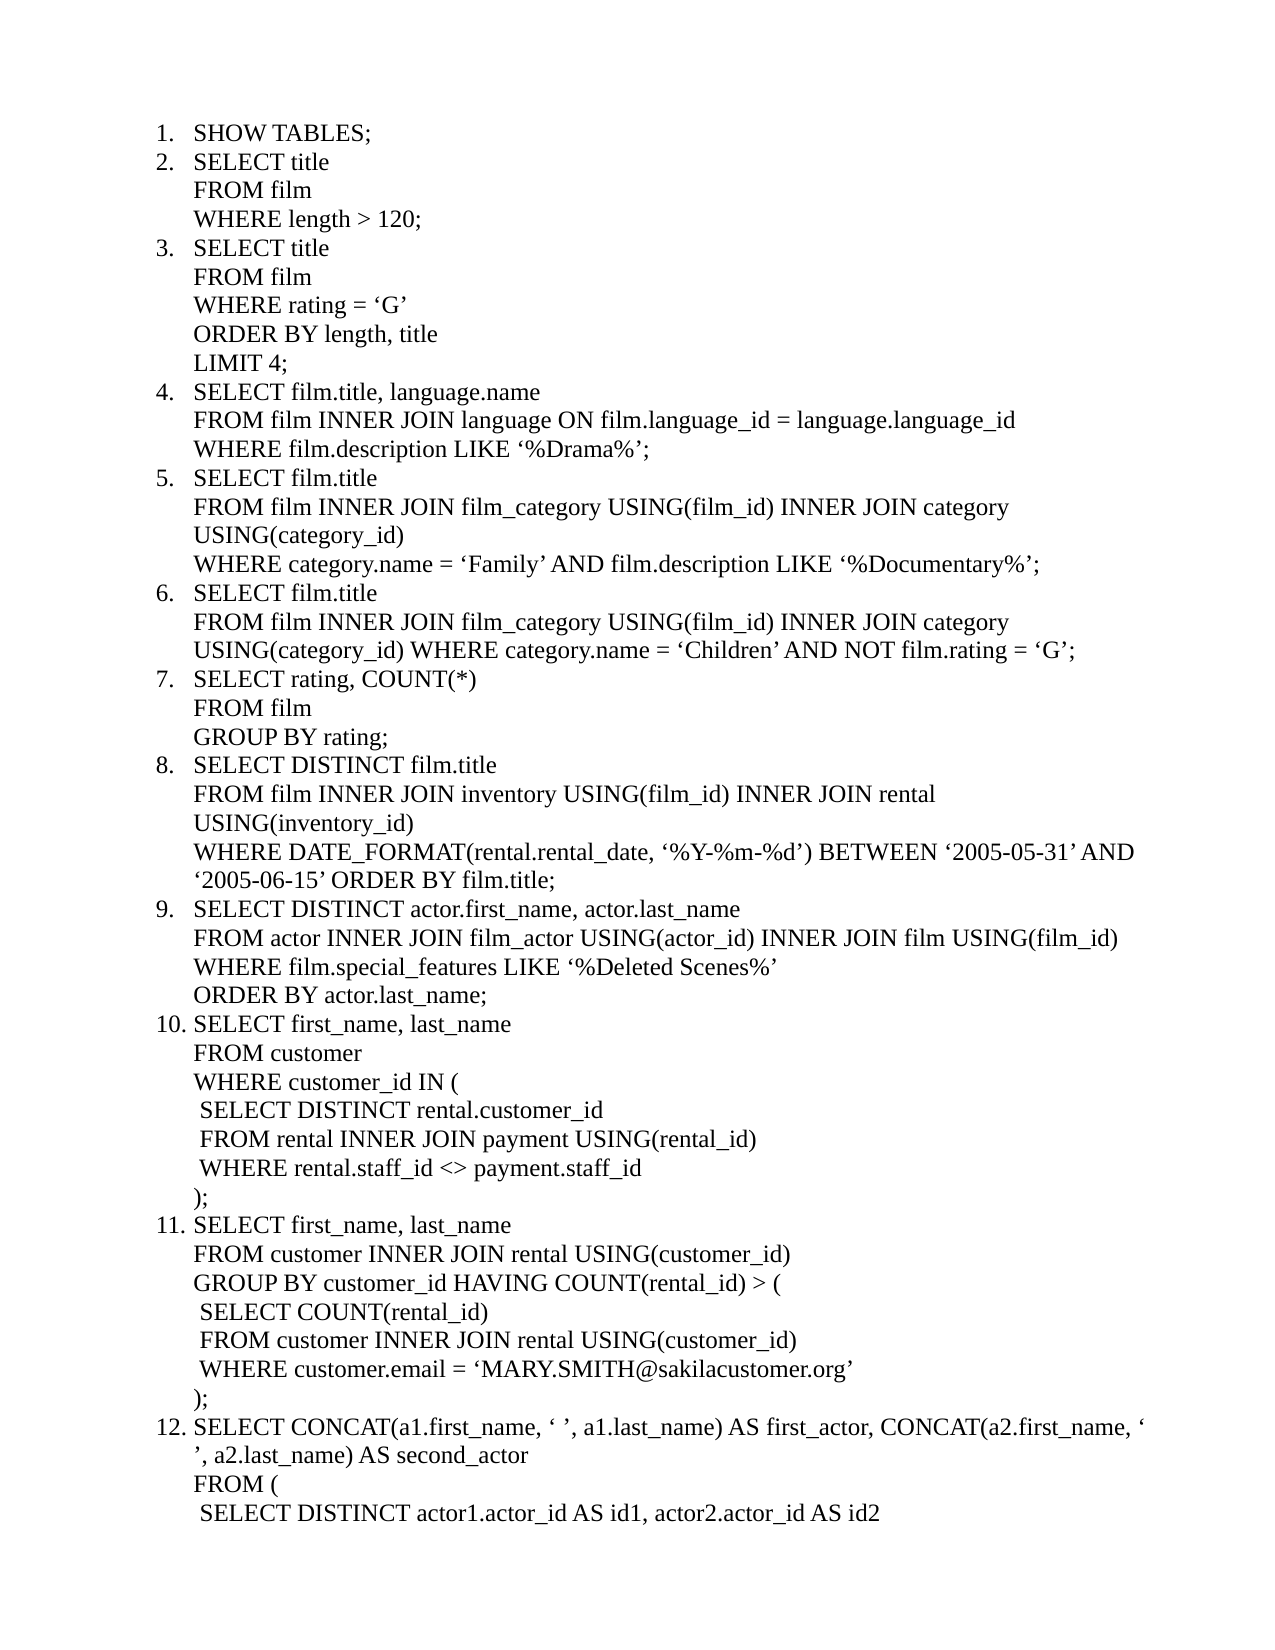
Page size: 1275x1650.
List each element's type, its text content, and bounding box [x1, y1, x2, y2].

list SELECT CONCAT(a1.first_name, ‘ ’, a1.last_name) AS first_actor, CONCAT(a2.first_name, ‘ ’, a2.last_name) AS second_actor FROM ( SELECT DISTINCT actor1.actor_id AS id1, actor2.actor_id AS id2 [156, 1412, 1157, 1527]
list SELECT title FROM film WHERE length > 120; [156, 147, 1157, 233]
list SHOW TABLES; [156, 118, 1157, 147]
list SELECT DISTINCT actor.first_name, actor.last_name FROM actor INNER JOIN film_actor USING(actor_id) INNER JOIN film USING(film_id) WHERE film.special_features LIKE ‘%Deleted Scenes%’ ORDER BY actor.last_name; [156, 894, 1157, 1009]
list SELECT first_name, last_name FROM customer INNER JOIN rental USING(customer_id) GROUP BY customer_id HAVING COUNT(rental_id) > ( SELECT COUNT(rental_id) FROM customer INNER JOIN rental USING(customer_id) WHERE customer.email = ‘MARY.SMITH@sakilacustomer.org’ ); [156, 1211, 1157, 1412]
list SELECT film.title FROM film INNER JOIN film_category USING(film_id) INNER JOIN category USING(category_id) WHERE category.name = ‘Children’ AND NOT film.rating = ‘G’; [156, 578, 1157, 664]
list SELECT film.title FROM film INNER JOIN film_category USING(film_id) INNER JOIN category USING(category_id) WHERE category.name = ‘Family’ AND film.description LIKE ‘%Documentary%’; [156, 463, 1157, 578]
list SELECT rating, COUNT(*) FROM film GROUP BY rating; [156, 664, 1157, 751]
list SELECT first_name, last_name FROM customer WHERE customer_id IN ( SELECT DISTINCT rental.customer_id FROM rental INNER JOIN payment USING(rental_id) WHERE rental.staff_id <> payment.staff_id ); [156, 1009, 1157, 1211]
list SELECT title FROM film WHERE rating = ‘G’ ORDER BY length, title LIMIT 4; [156, 233, 1157, 377]
list SELECT film.title, language.name FROM film INNER JOIN language ON film.language_id = language.language_id WHERE film.description LIKE ‘%Drama%’; [156, 377, 1157, 463]
list SELECT DISTINCT film.title FROM film INNER JOIN inventory USING(film_id) INNER JOIN rental USING(inventory_id) WHERE DATE_FORMAT(rental.rental_date, ‘%Y-%m-%d’) BETWEEN ‘2005-05-31’ AND ‘2005-06-15’ ORDER BY film.title; [156, 751, 1157, 894]
